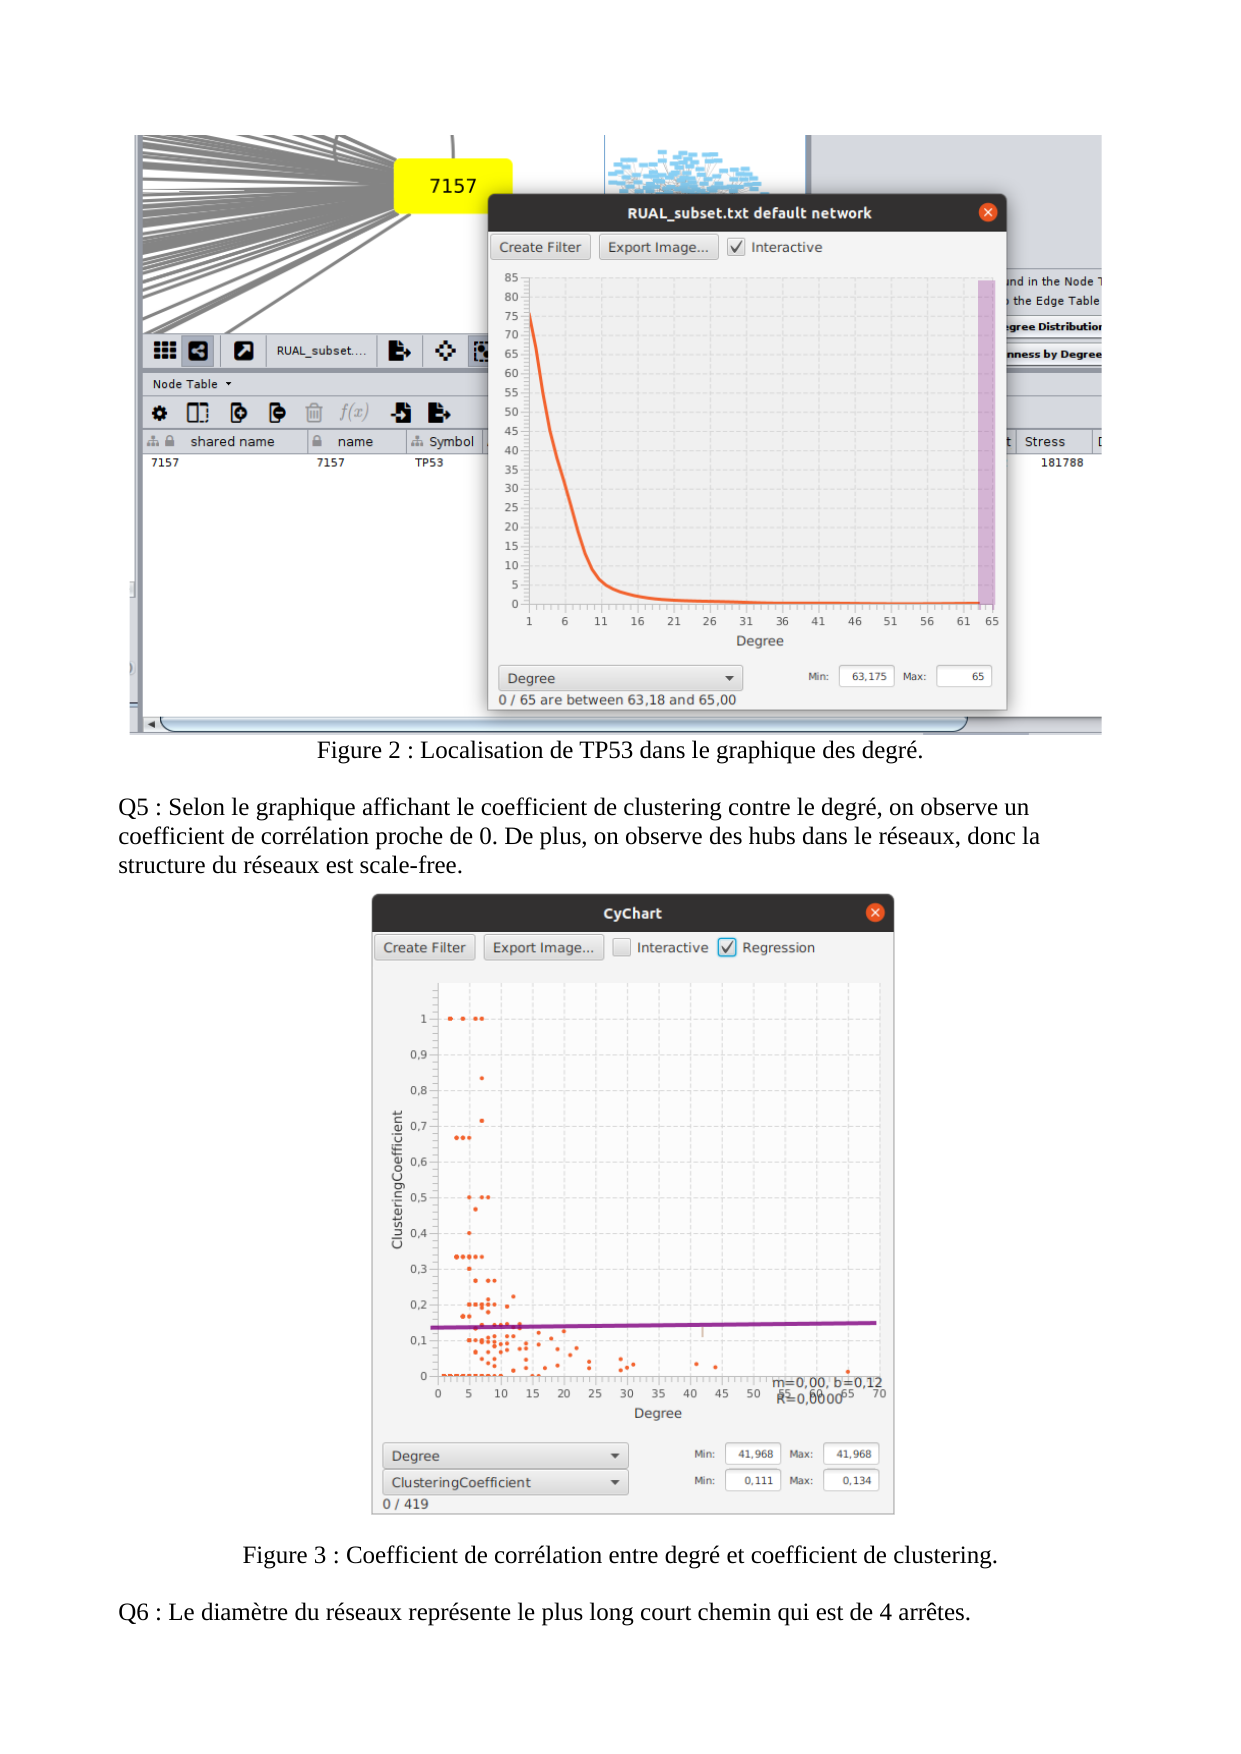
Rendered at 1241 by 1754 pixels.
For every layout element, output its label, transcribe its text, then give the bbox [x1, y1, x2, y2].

text Figure 2 : Localisation de TP53 dans le graphique des degré. [118, 118, 1122, 764]
text Figure 3 : Coefficient de corrélation entre degré et coefficient de clustering. [118, 1540, 1122, 1569]
picture [129, 135, 1102, 735]
text Q5 : Selon le graphique affichant le coefficient de clustering contre le degré, on observe un coefficient de corrélation proche de 0. De plus, on observe des hubs dans le réseaux, donc la structure du réseaux est scale-free. [118, 792, 1122, 879]
text Q6 : Le diamètre du réseaux représente le plus long court chemin qui est de 4 arrêtes. [118, 1597, 1122, 1626]
picture [362, 886, 903, 1524]
